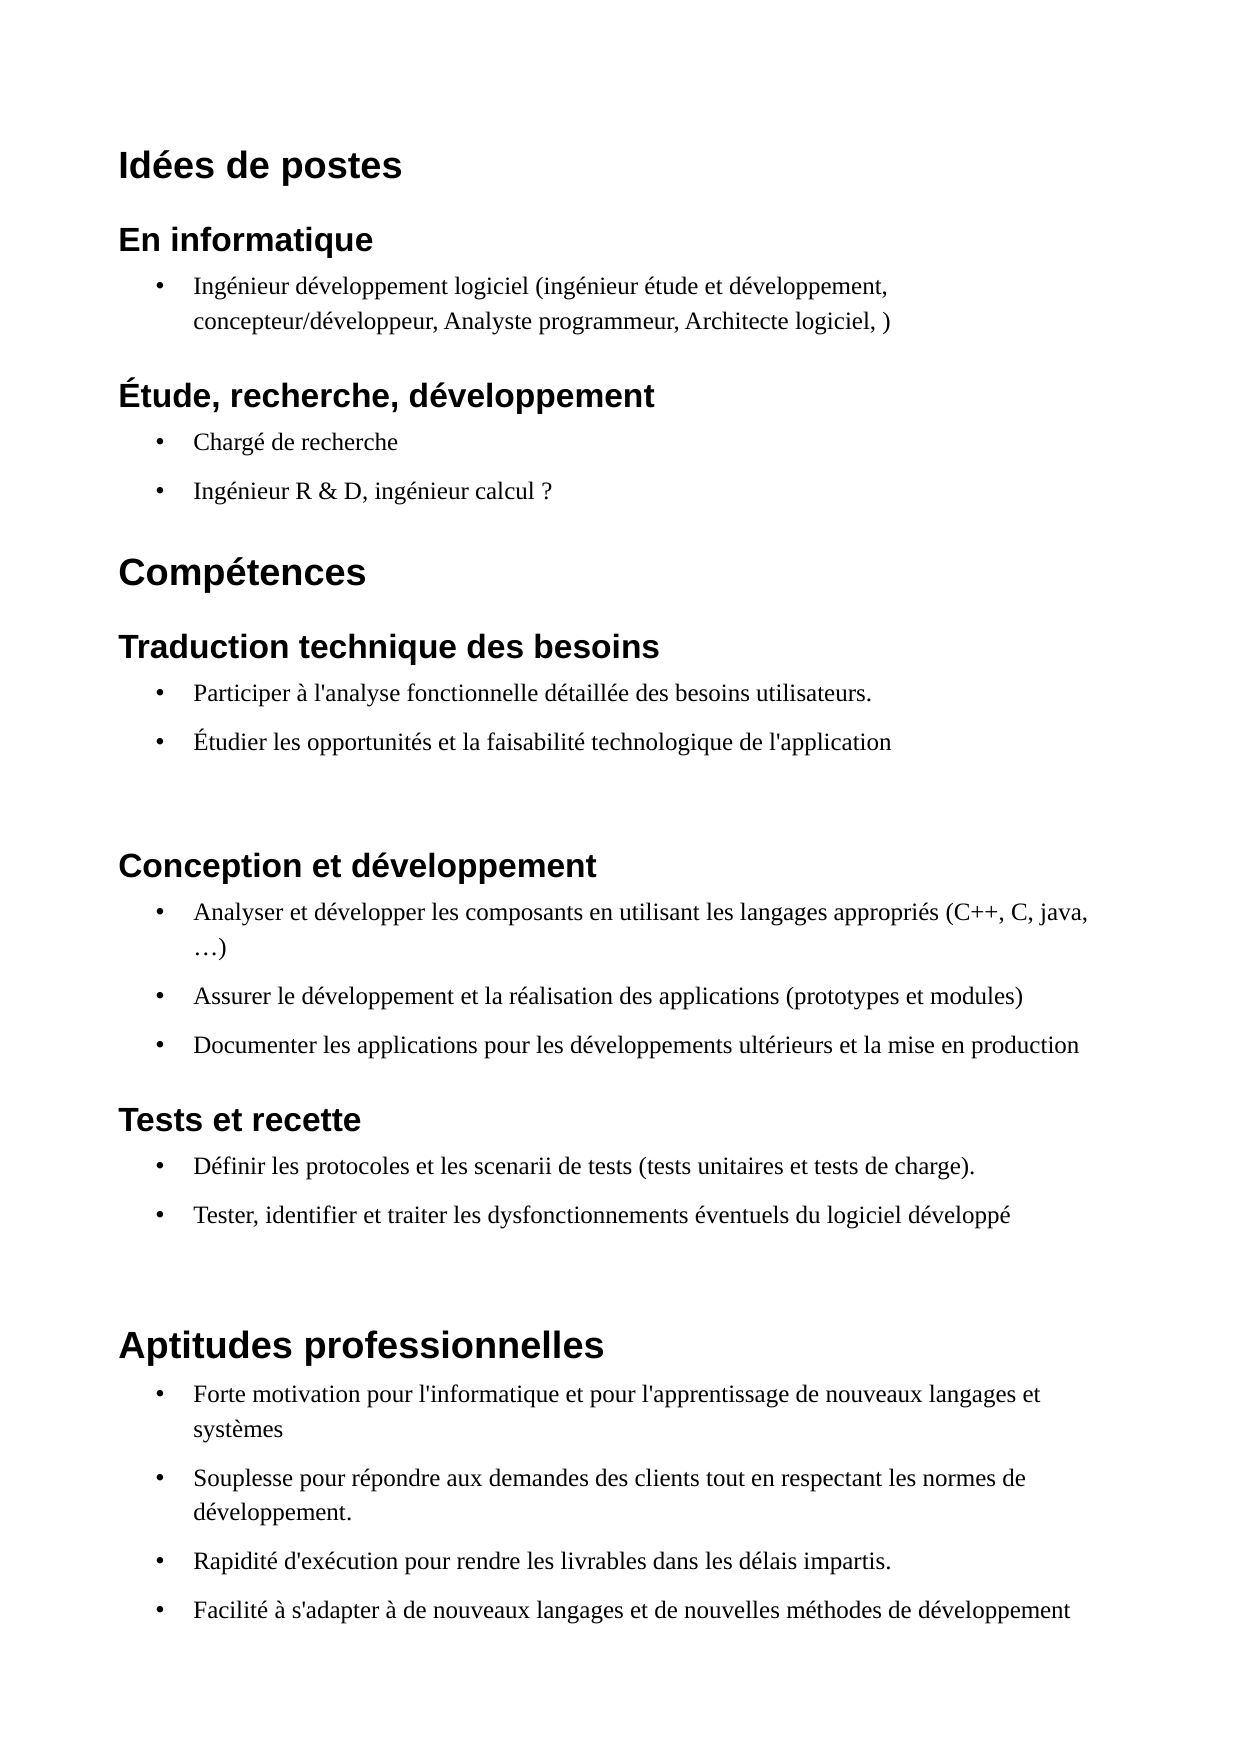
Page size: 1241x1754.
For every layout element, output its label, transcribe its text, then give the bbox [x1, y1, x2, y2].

subtitle Tests et recette [118, 1100, 1122, 1138]
list Assurer le développement et la réalisation des applications (prototypes et modules) [156, 981, 1122, 1009]
subtitle Traduction technique des besoins [118, 627, 1122, 666]
list Souplesse pour répondre aux demandes des clients tout en respectant les normes de développement. [156, 1463, 1122, 1526]
list Rapidité d'exécution pour rendre les livrables dans les délais impartis. [156, 1546, 1122, 1575]
list Ingénieur développement logiciel (ingénieur étude et développement, concepteur/développeur, Analyste programmeur, Architecte logiciel, ) [156, 271, 1122, 334]
list Analyser et développer les composants en utilisant les langages appropriés (C++, C, java, …) [156, 897, 1122, 960]
subtitle Idées de postes [118, 143, 1122, 187]
subtitle Conception et développement [118, 846, 1122, 885]
list Étudier les opportunités et la faisabilité technologique de l'application [156, 727, 1122, 756]
subtitle Compétences [118, 550, 1122, 593]
list Ingénieur R & D, ingénieur calcul ? [156, 476, 1122, 504]
subtitle Aptitudes professionnelles [118, 1323, 1122, 1367]
list Forte motivation pour l'informatique et pour l'apprentissage de nouveaux langages et systèmes [156, 1379, 1122, 1442]
list Documenter les applications pour les développements ultérieurs et la mise en production [156, 1030, 1122, 1058]
subtitle En informatique [118, 220, 1122, 259]
list Chargé de recherche [156, 427, 1122, 456]
list Tester, identifier et traiter les dysfonctionnements éventuels du logiciel développé [156, 1200, 1122, 1229]
list Définir les protocoles et les scenarii de tests (tests unitaires et tests de charge). [156, 1151, 1122, 1179]
list Participer à l'analyse fonctionnelle détaillée des besoins utilisateurs. [156, 678, 1122, 707]
subtitle Étude, recherche, développement [118, 376, 1122, 414]
list Facilité à s'adapter à de nouveaux langages et de nouvelles méthodes de développement [156, 1595, 1122, 1624]
